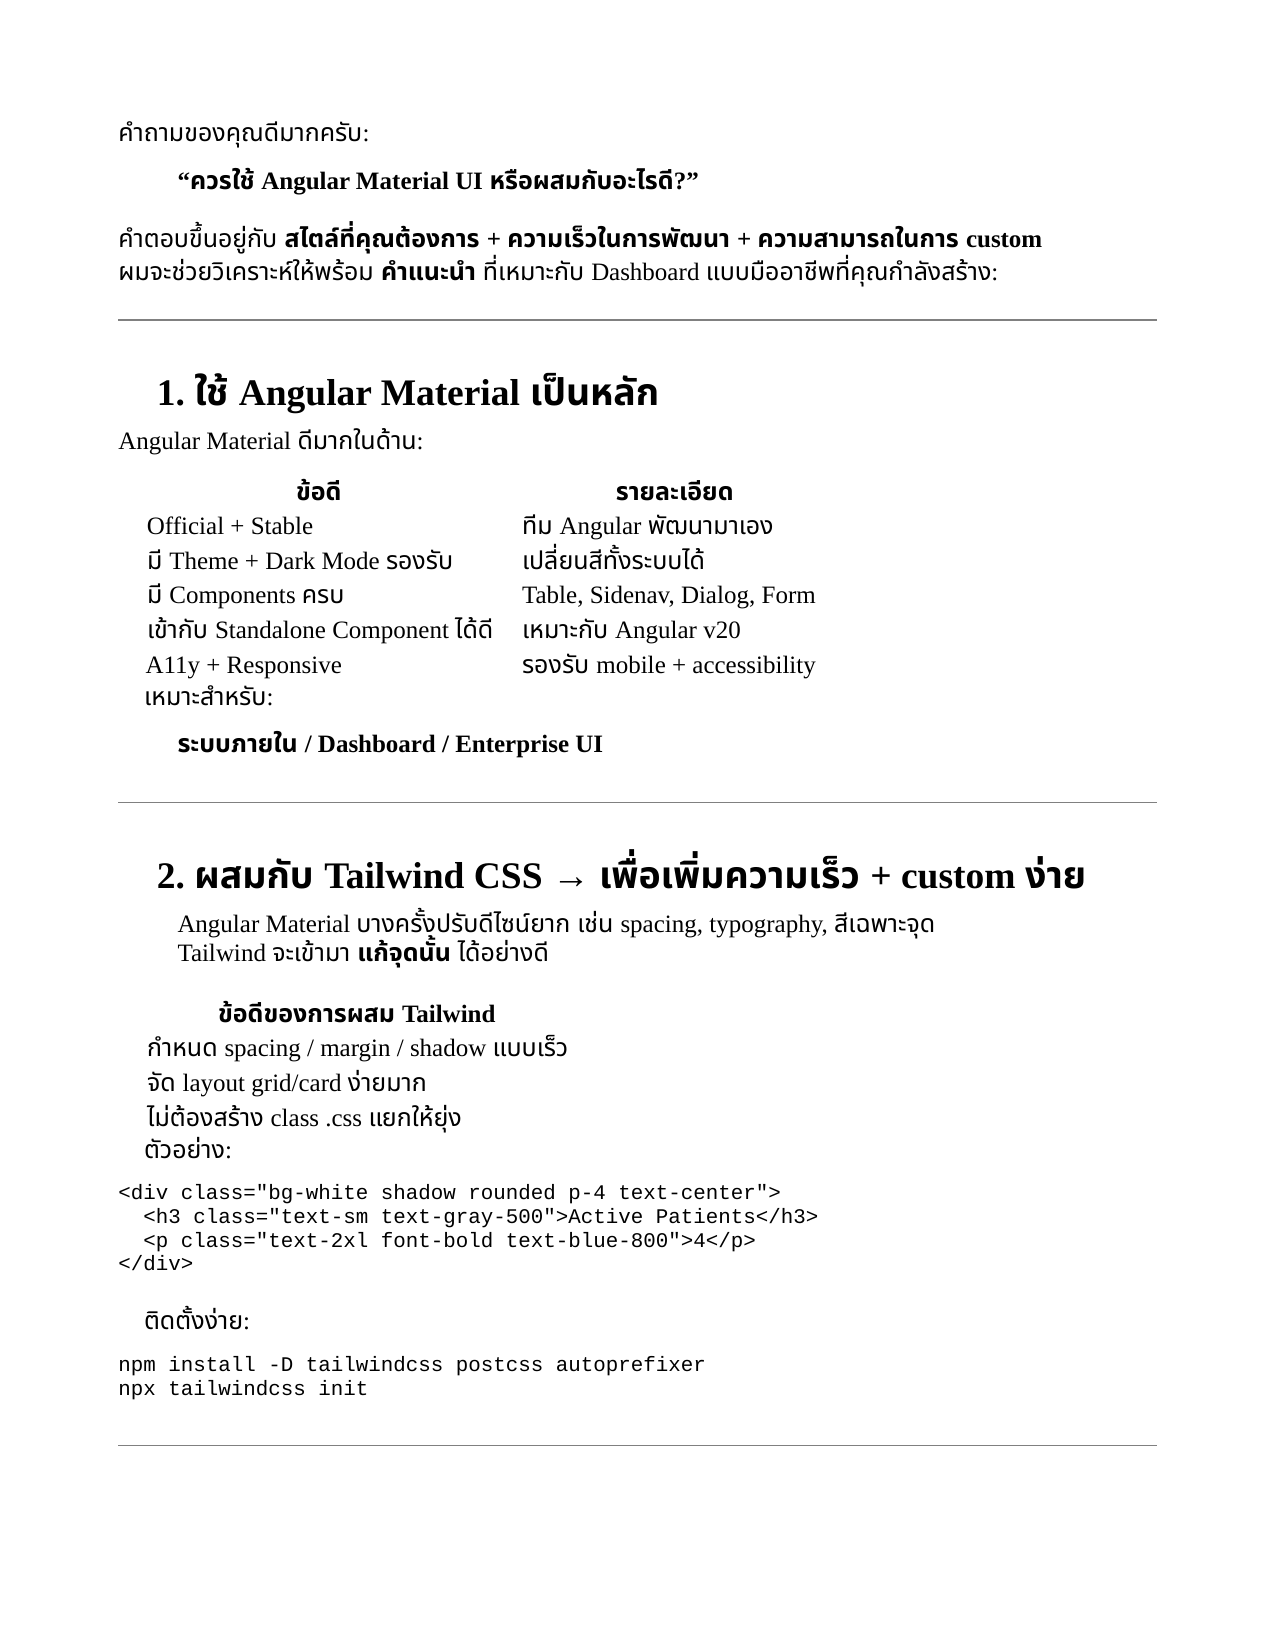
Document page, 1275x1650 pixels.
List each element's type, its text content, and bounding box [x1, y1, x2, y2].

subtitle ✅ 1. ใช้ Angular Material เป็นหลัก [118, 370, 1157, 413]
subtitle ✅ 2. ผสมกับ Tailwind CSS → เพื่อเพิ่มความเร็ว + custom ง่าย [118, 853, 1157, 896]
text “ควรใช้ Angular Material UI หรือผสมกับอะไรดี?” [177, 166, 1098, 195]
text ระบบภายใน / Dashboard / Enterprise UI [177, 729, 1098, 758]
table_cell ✅ มี Theme + Dark Mode รองรับ [118, 543, 519, 578]
table_cell 🎯 ไม่ต้องสร้าง class .css แยกให้ยุ่ง [118, 1100, 595, 1134]
text <p class="text-2xl font-bold text-blue-800">4</p> [118, 1229, 1157, 1253]
text 📌 ตัวอย่าง: [118, 1134, 1157, 1163]
table_cell ✅ A11y + Responsive [118, 647, 519, 682]
text Angular Material ดีมากในด้าน: [118, 426, 1157, 455]
text npx tailwindcss init [118, 1378, 1157, 1401]
table_cell ✅ Official + Stable [118, 508, 519, 543]
table_cell 🎯 กำหนด spacing / margin / shadow แบบเร็ว [118, 1031, 595, 1065]
text 🔧 ติดตั้งง่าย: [118, 1306, 1157, 1335]
text </div> [118, 1253, 1157, 1277]
text <div class="bg-white shadow rounded p-4 text-center"> [118, 1182, 1157, 1206]
table_header ข้อดีของการผสม Tailwind [118, 996, 595, 1031]
table_header รายละเอียด [519, 474, 830, 508]
text 📌 เหมาะสำหรับ: [118, 682, 1157, 711]
table_cell ทีม Angular พัฒนามาเอง [519, 508, 830, 543]
table_cell เปลี่ยนสีทั้งระบบได้ [519, 543, 830, 578]
text npm install -D tailwindcss postcss autoprefixer [118, 1354, 1157, 1378]
table_cell เหมาะกับ Angular v20 [519, 612, 830, 647]
text คำตอบขึ้นอยู่กับ สไตล์ที่คุณต้องการ + ความเร็วในการพัฒนา + ความสามารถในการ custom ผมจะช่วยวิเคราะห์ให้พร้อม คำแนะนำ ที่เหมาะกับ Dashboard แบบมืออาชีพที่คุณกำลังสร้าง: [118, 224, 1157, 286]
table_cell Table, Sidenav, Dialog, Form [519, 578, 830, 612]
table_cell ✅ เข้ากับ Standalone Component ได้ดี [118, 612, 519, 647]
table_cell ✅ มี Components ครบ [118, 578, 519, 612]
table_header ข้อดี [118, 474, 519, 508]
text <h3 class="text-sm text-gray-500">Active Patients</h3> [118, 1206, 1157, 1229]
text Angular Material บางครั้งปรับดีไซน์ยาก เช่น spacing, typography, สีเฉพาะจุด Tailwind จะเข้ามา แก้จุดนั้น ได้อย่างดี [177, 909, 1098, 966]
table_cell รองรับ mobile + accessibility [519, 647, 830, 682]
table_cell 🎯 จัด layout grid/card ง่ายมาก [118, 1065, 595, 1100]
text คำถามของคุณดีมากครับ: [118, 118, 1157, 147]
